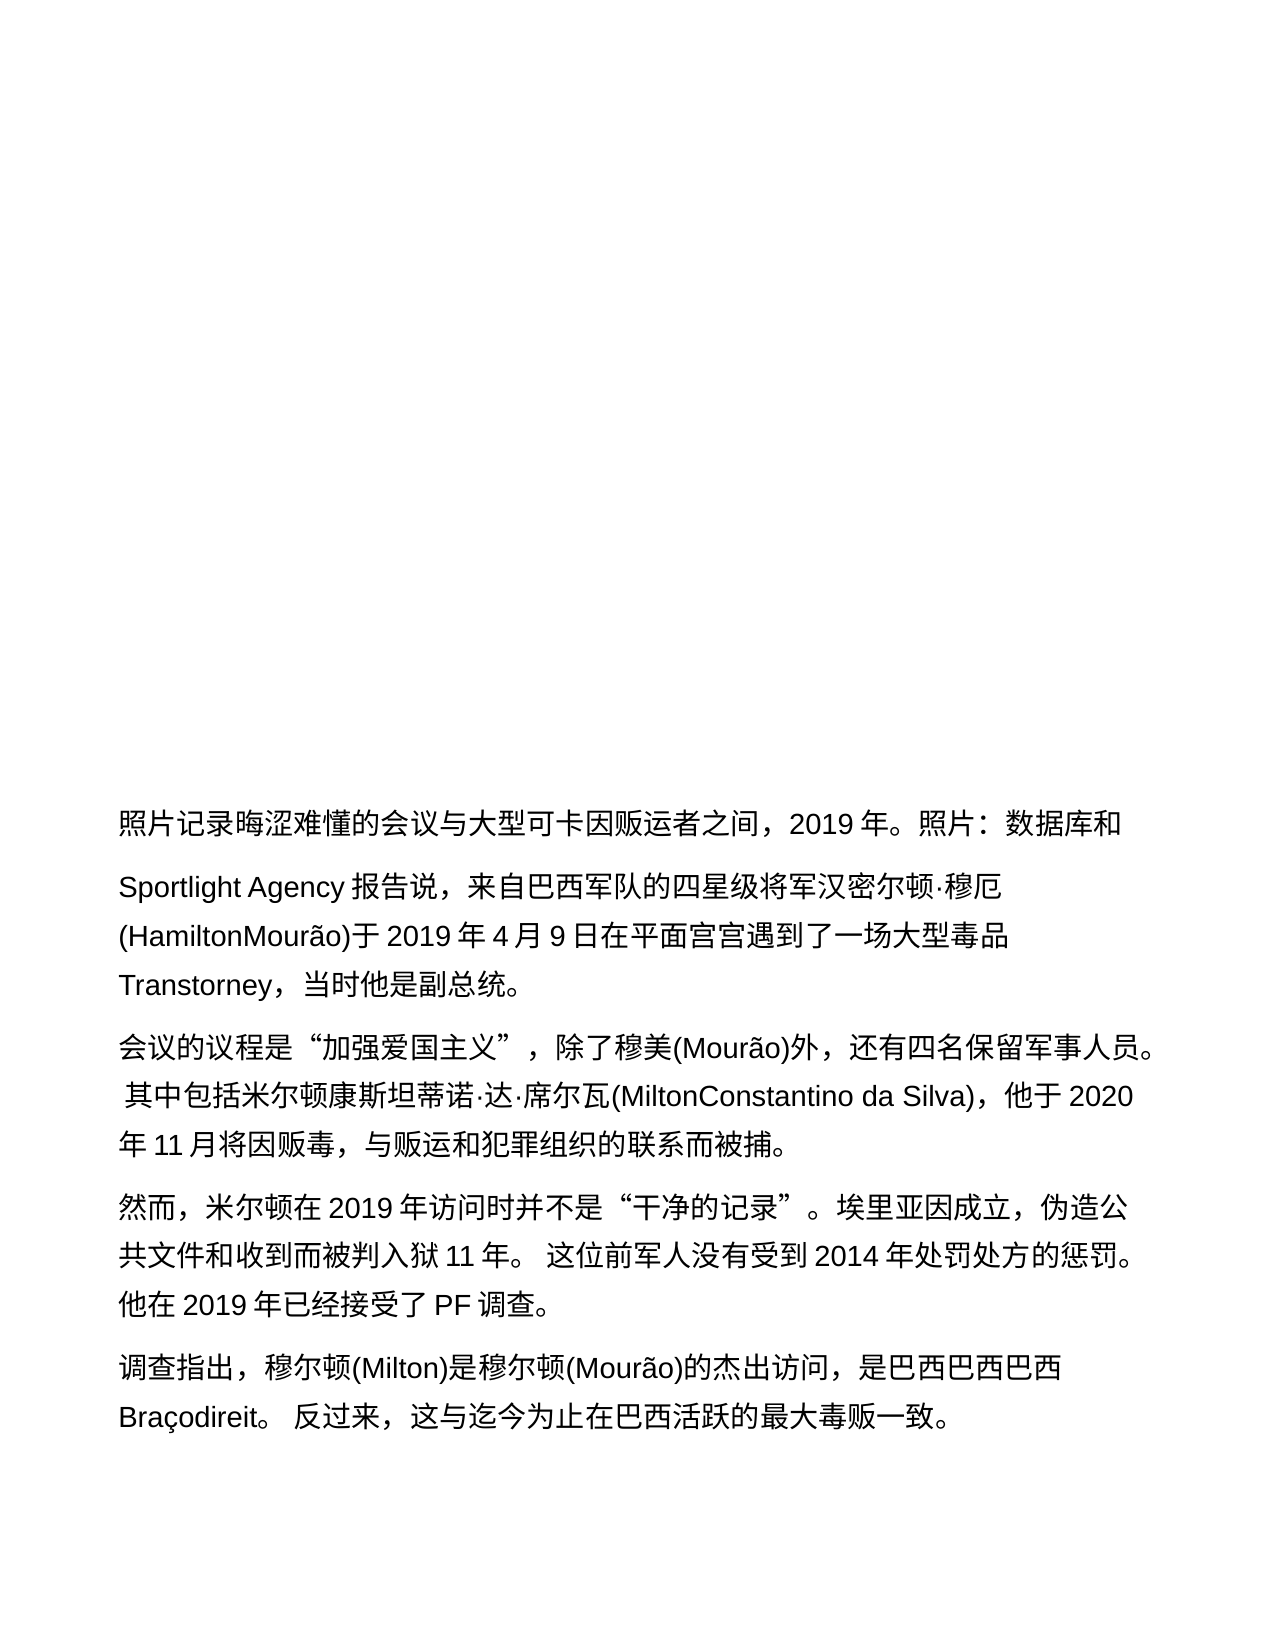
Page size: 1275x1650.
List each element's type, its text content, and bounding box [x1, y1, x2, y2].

text 然而，米尔顿在2019年访问时并不是“干净的记录”。埃里亚因成立，伪造公共文件和收到而被判入狱11年。 这位前军人没有受到2014年处罚处方的惩罚。他在2019年已经接受了PF调查。 [118, 1184, 1157, 1324]
text 照片记录晦涩难懂的会议与大型可卡因贩运者之间，2019年。照片：数据库和 [118, 118, 1157, 843]
text 调查指出，穆尔顿(Milton)是穆尔顿(Mourão)的杰出访问，是巴西巴西巴西Braçodireit。 反过来，这与迄今为止在巴西活跃的最大毒贩一致。 [118, 1344, 1157, 1435]
text 会议的议程是“加强爱国主义”，除了穆美(Mourão)外，还有四名保留军事人员。 其中包括米尔顿康斯坦蒂诺·达·席尔瓦(MiltonConstantino da Silva)，他于2020年11月将因贩毒，与贩运和犯罪组织的联系而被捕。 [118, 1024, 1157, 1163]
text Sportlight Agency报告说，来自巴西军队的四星级将军汉密尔顿·穆厄(HamiltonMourão)于2019年4月9日在平面宫宫遇到了一场大型毒品Transtorney，当时他是副总统。 [118, 864, 1157, 1003]
